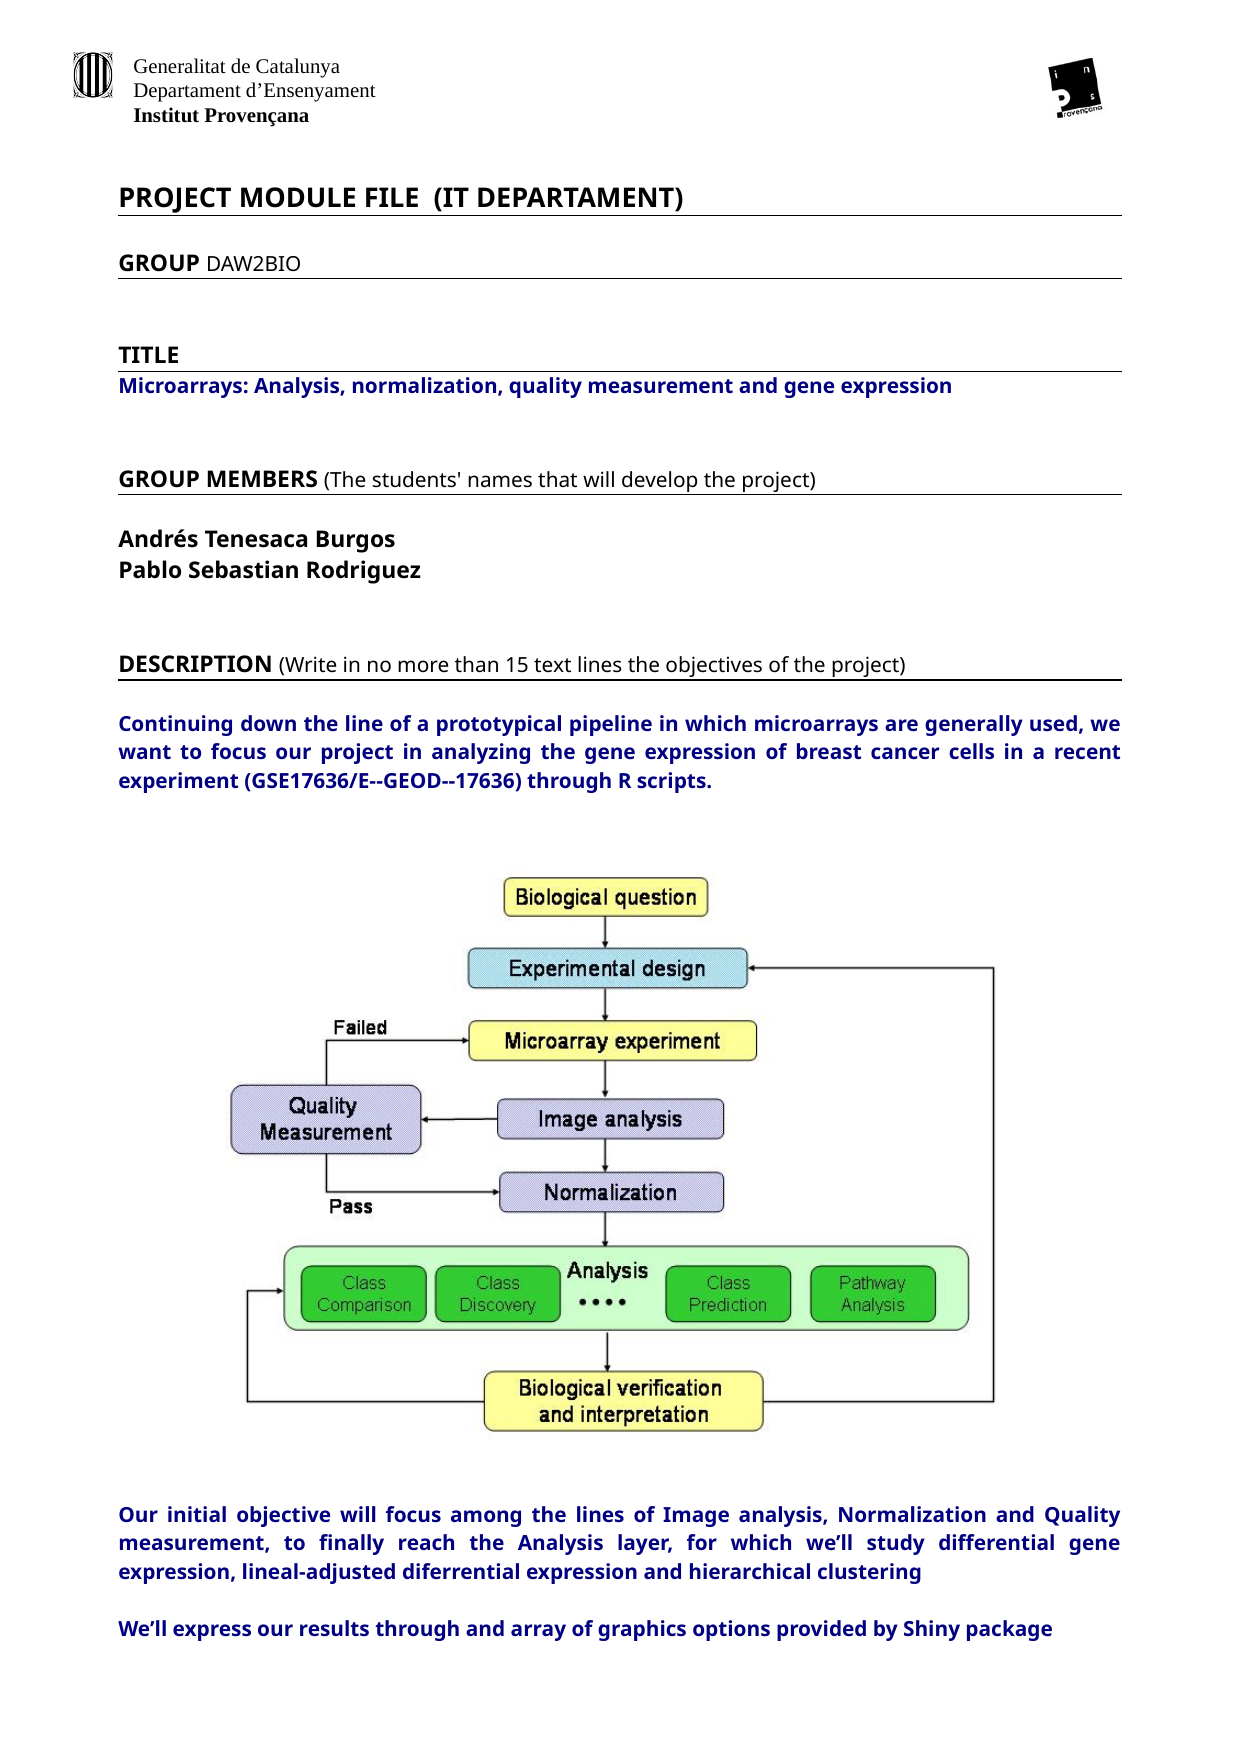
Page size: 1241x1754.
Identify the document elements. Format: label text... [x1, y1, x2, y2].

picture [1031, 58, 1118, 118]
text Our initial objective will focus among the lines of Image analysis, Normalization and Quality measurement, to finally reach the Analysis layer, for which we’ll study differential gene expression, lineal-adjusted diferrential expression and hierarchical clustering [118, 1500, 1122, 1585]
text Pablo Sebastian Rodriguez [118, 554, 1122, 586]
text We’ll express our results through and array of graphics options provided by Shiny package [118, 1614, 1122, 1642]
text GROUP MEMBERS (The students' names that will develop the project) [118, 462, 1122, 494]
text TITLE [118, 339, 1122, 371]
text Microarrays: Analysis, normalization, quality measurement and gene expression [118, 372, 1122, 400]
text PROJECT MODULE FILE (IT DEPARTAMENT) [118, 178, 1122, 215]
text Andrés Tenesaca Burgos [118, 523, 1122, 554]
text GROUP DAW2BIO [118, 247, 1122, 278]
picture [225, 851, 1015, 1444]
text Continuing down the line of a prototypical pipeline in which microarrays are generally used, we want to focus our project in analyzing the gene expression of breast cancer cells in a recent experiment (GSE17636/E-­‐GEOD-­‐17636) through R scripts. [118, 709, 1122, 794]
text DESCRIPTION (Write in no more than 15 text lines the objectives of the project) [118, 648, 1122, 679]
picture [73, 52, 113, 98]
